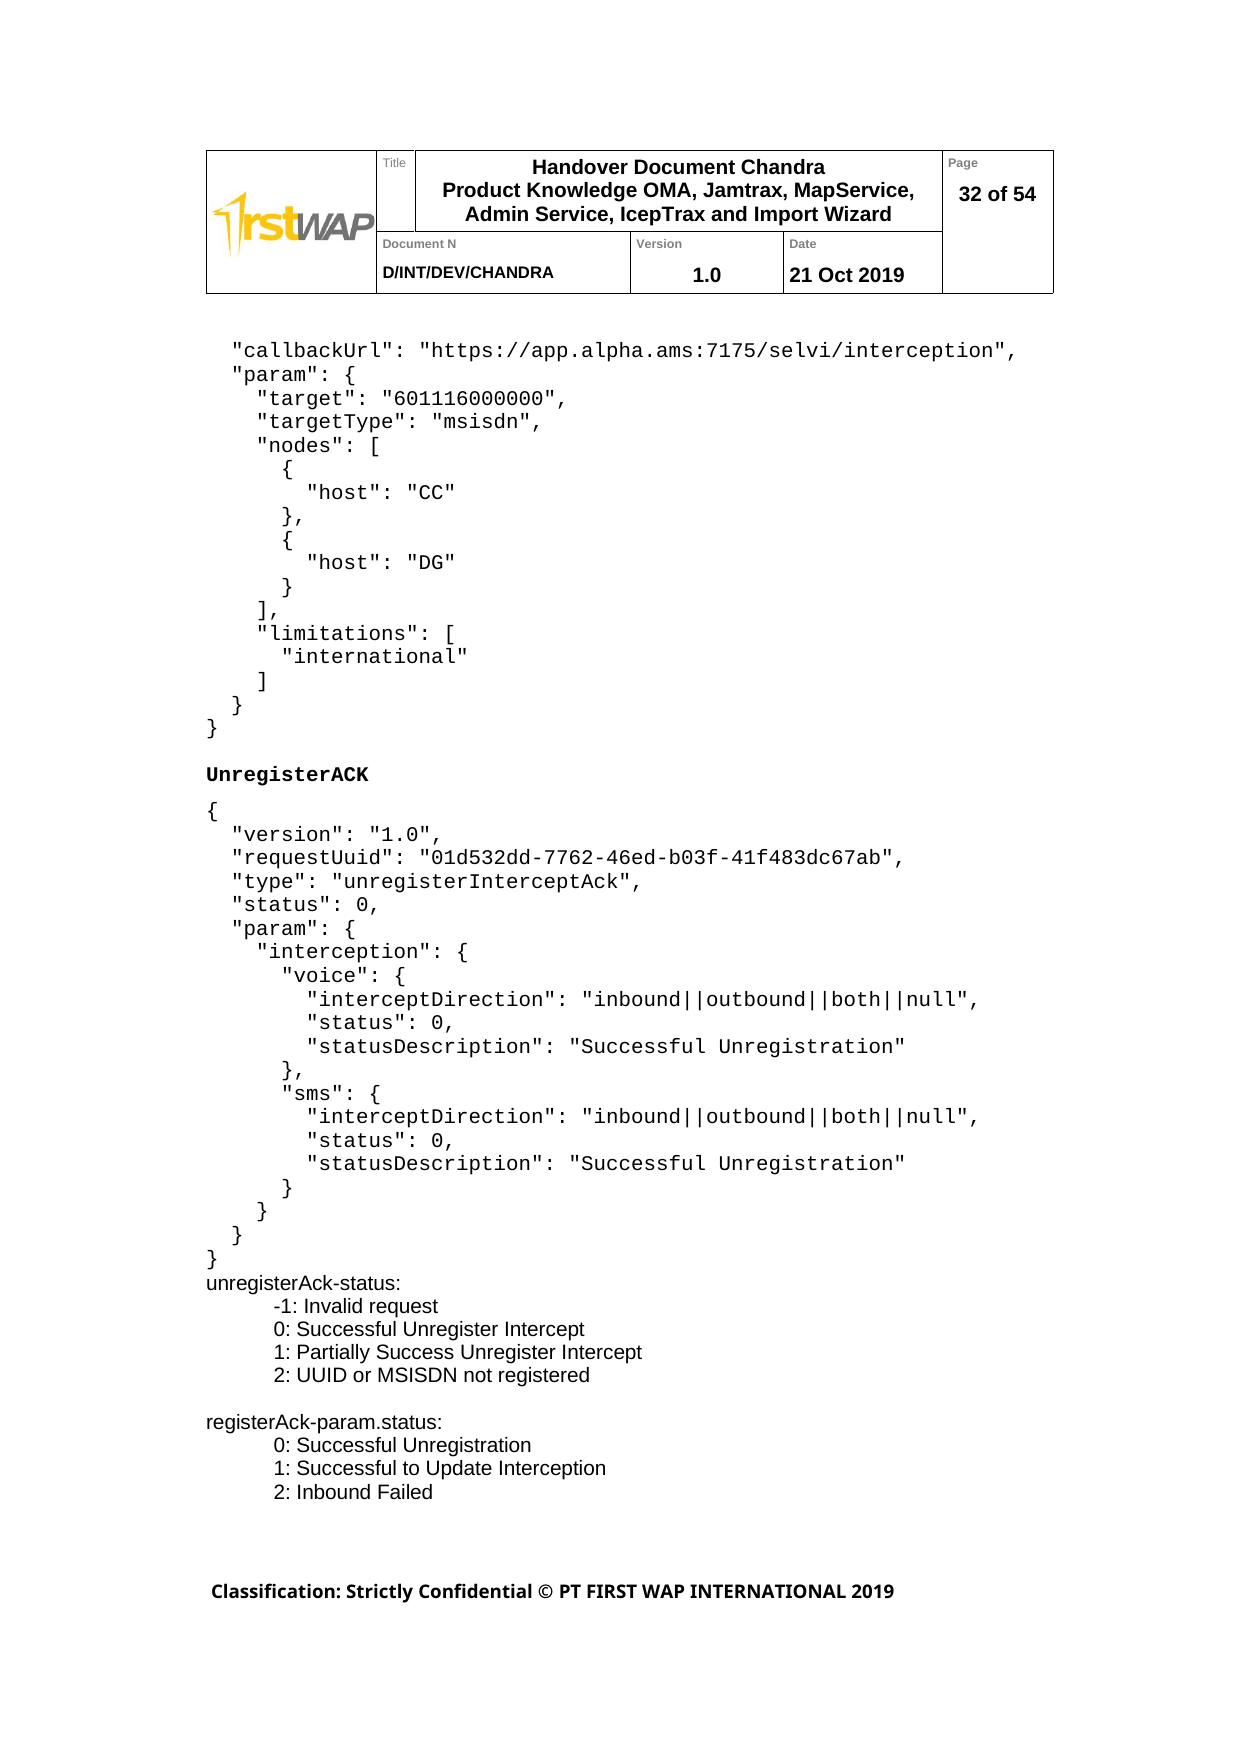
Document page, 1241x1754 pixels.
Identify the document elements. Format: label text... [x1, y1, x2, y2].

text ], [206, 599, 1053, 623]
text { [206, 458, 1053, 482]
text } [206, 1177, 1053, 1201]
text "interceptDirection": "inbound||outbound||both||null", [206, 989, 1053, 1012]
text 2: Inbound Failed [206, 1480, 1053, 1503]
text 0: Successful Unregister Intercept [206, 1318, 1053, 1341]
text "international" [206, 647, 1053, 670]
text "host": "DG" [206, 552, 1053, 576]
text "statusDescription": "Successful Unregistration" [206, 1036, 1053, 1059]
text "type": "unregisterInterceptAck", [206, 871, 1053, 894]
text "interception": { [206, 942, 1053, 965]
text "status": 0, [206, 1130, 1053, 1153]
text "limitations": [ [206, 623, 1053, 647]
text "sms": { [206, 1083, 1053, 1106]
text -1: Invalid request [206, 1294, 1053, 1318]
picture [211, 191, 375, 259]
text "callbackUrl": "https://app.alpha.ams:7175/selvi/interception", [206, 341, 1053, 364]
text } [206, 694, 1053, 717]
text }, [206, 505, 1053, 529]
text 0: Successful Unregistration [206, 1434, 1053, 1457]
text "statusDescription": "Successful Unregistration" [206, 1153, 1053, 1177]
text } [206, 1224, 1053, 1248]
text } [206, 1248, 1053, 1271]
text } [206, 576, 1053, 599]
text "nodes": [ [206, 435, 1053, 458]
text "interceptDirection": "inbound||outbound||both||null", [206, 1106, 1053, 1130]
text } [206, 717, 1053, 741]
text UnregisterACK [206, 764, 1053, 788]
text "status": 0, [206, 1012, 1053, 1036]
text ] [206, 670, 1053, 694]
text "targetType": "msisdn", [206, 411, 1053, 435]
text "version": "1.0", [206, 824, 1053, 847]
text }, [206, 1059, 1053, 1083]
text 2: UUID or MSISDN not registered registerAck-param.status: [206, 1364, 1053, 1434]
text "requestUuid": "01d532dd-7762-46ed-b03f-41f483dc67ab", [206, 847, 1053, 871]
text "host": "CC" [206, 482, 1053, 505]
text } [206, 1201, 1053, 1224]
text "voice": { [206, 965, 1053, 989]
text "param": { [206, 918, 1053, 942]
text { [206, 800, 1053, 824]
text "target": "601116000000", [206, 388, 1053, 411]
text unregisterAck-status: [206, 1271, 1053, 1294]
text { [206, 529, 1053, 552]
text 1: Partially Success Unregister Intercept [206, 1341, 1053, 1364]
text "status": 0, [206, 894, 1053, 918]
text 1: Successful to Update Interception [206, 1457, 1053, 1480]
text "param": { [206, 364, 1053, 388]
